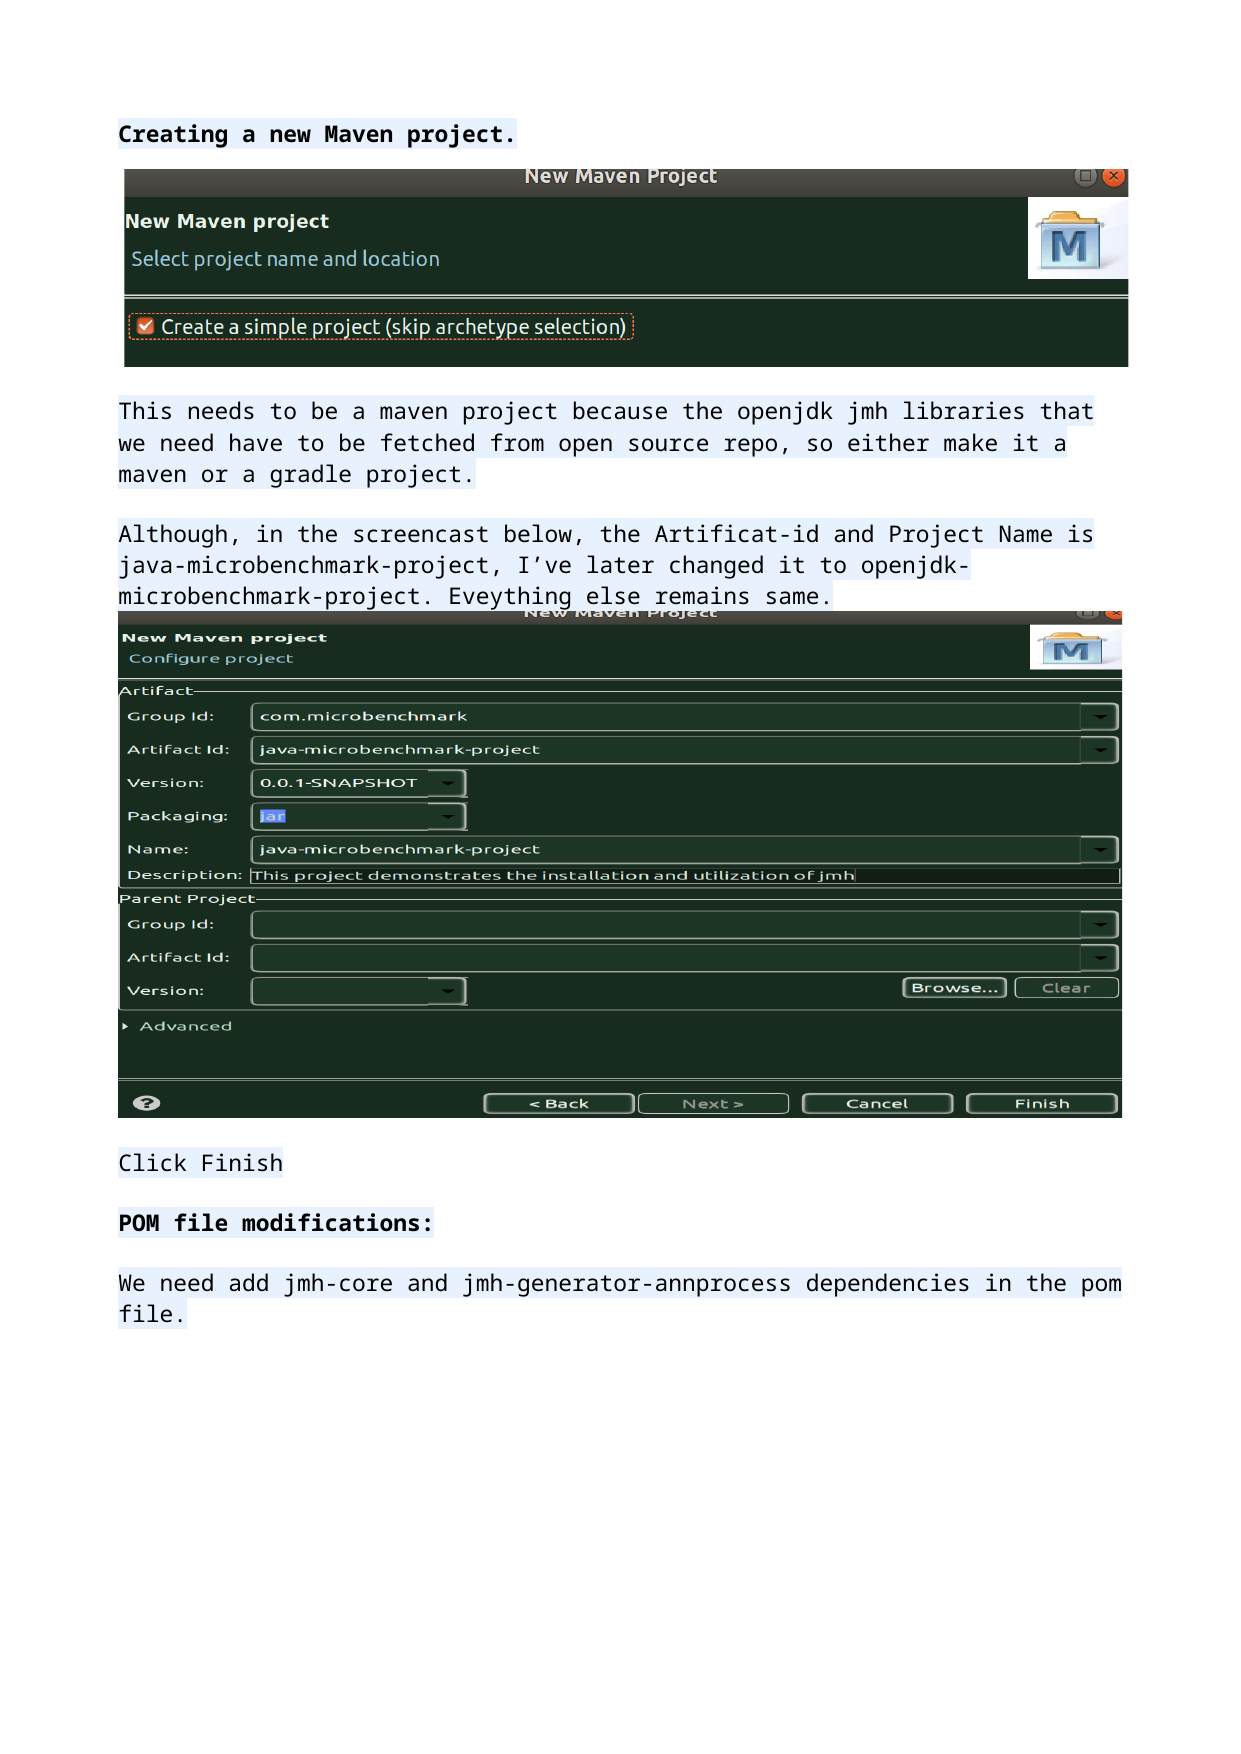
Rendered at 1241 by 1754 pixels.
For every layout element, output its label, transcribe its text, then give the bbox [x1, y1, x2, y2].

text Creating a new Maven project. [118, 118, 1122, 149]
text Click Finish [118, 1147, 1122, 1178]
text Although, in the screencast below, the Artificat-id and Project Name is java-microbenchmark-project, I’ve later changed it to openjdk-microbenchmark-project. Eveything else remains same. [118, 518, 1122, 611]
text This needs to be a maven project because the openjdk jmh libraries that we need have to be fetched from open source repo, so either make it a maven or a gradle project. [118, 395, 1122, 489]
text We need add jmh-core and jmh-generator-annprocess dependencies in the pom file. [118, 1267, 1122, 1329]
picture [124, 169, 1129, 367]
text POM file modifications: [118, 1207, 1122, 1238]
picture [118, 611, 1123, 1118]
